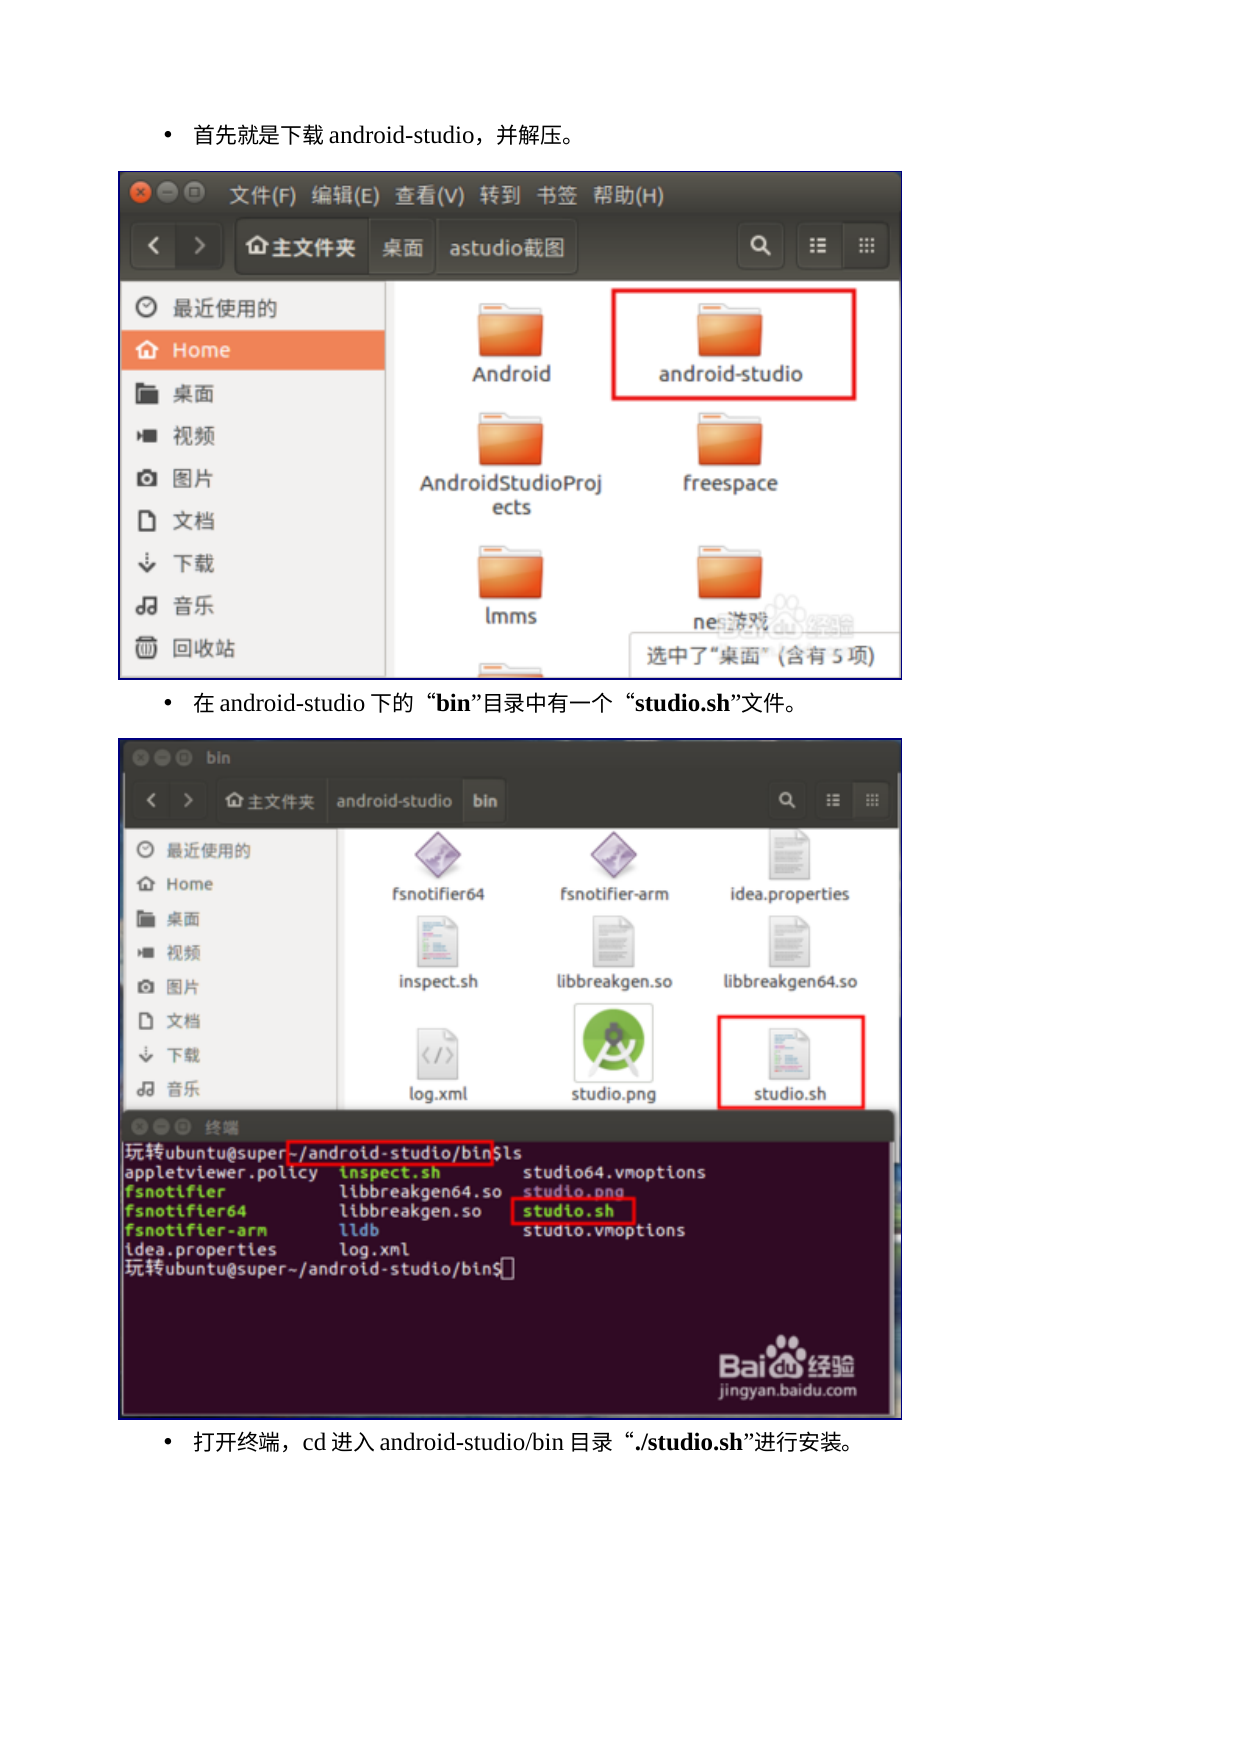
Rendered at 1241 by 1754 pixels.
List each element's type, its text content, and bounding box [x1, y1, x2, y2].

list 在android-studio下的“bin”目录中有一个“studio.sh”文件。 [164, 686, 1122, 717]
list 打开终端，cd进入android-studio/bin目录“./studio.sh”进行安装。 [164, 1425, 1122, 1457]
picture [120, 740, 901, 1418]
picture [120, 172, 901, 678]
list 首先就是下载android-studio，并解压。 [164, 118, 1122, 150]
